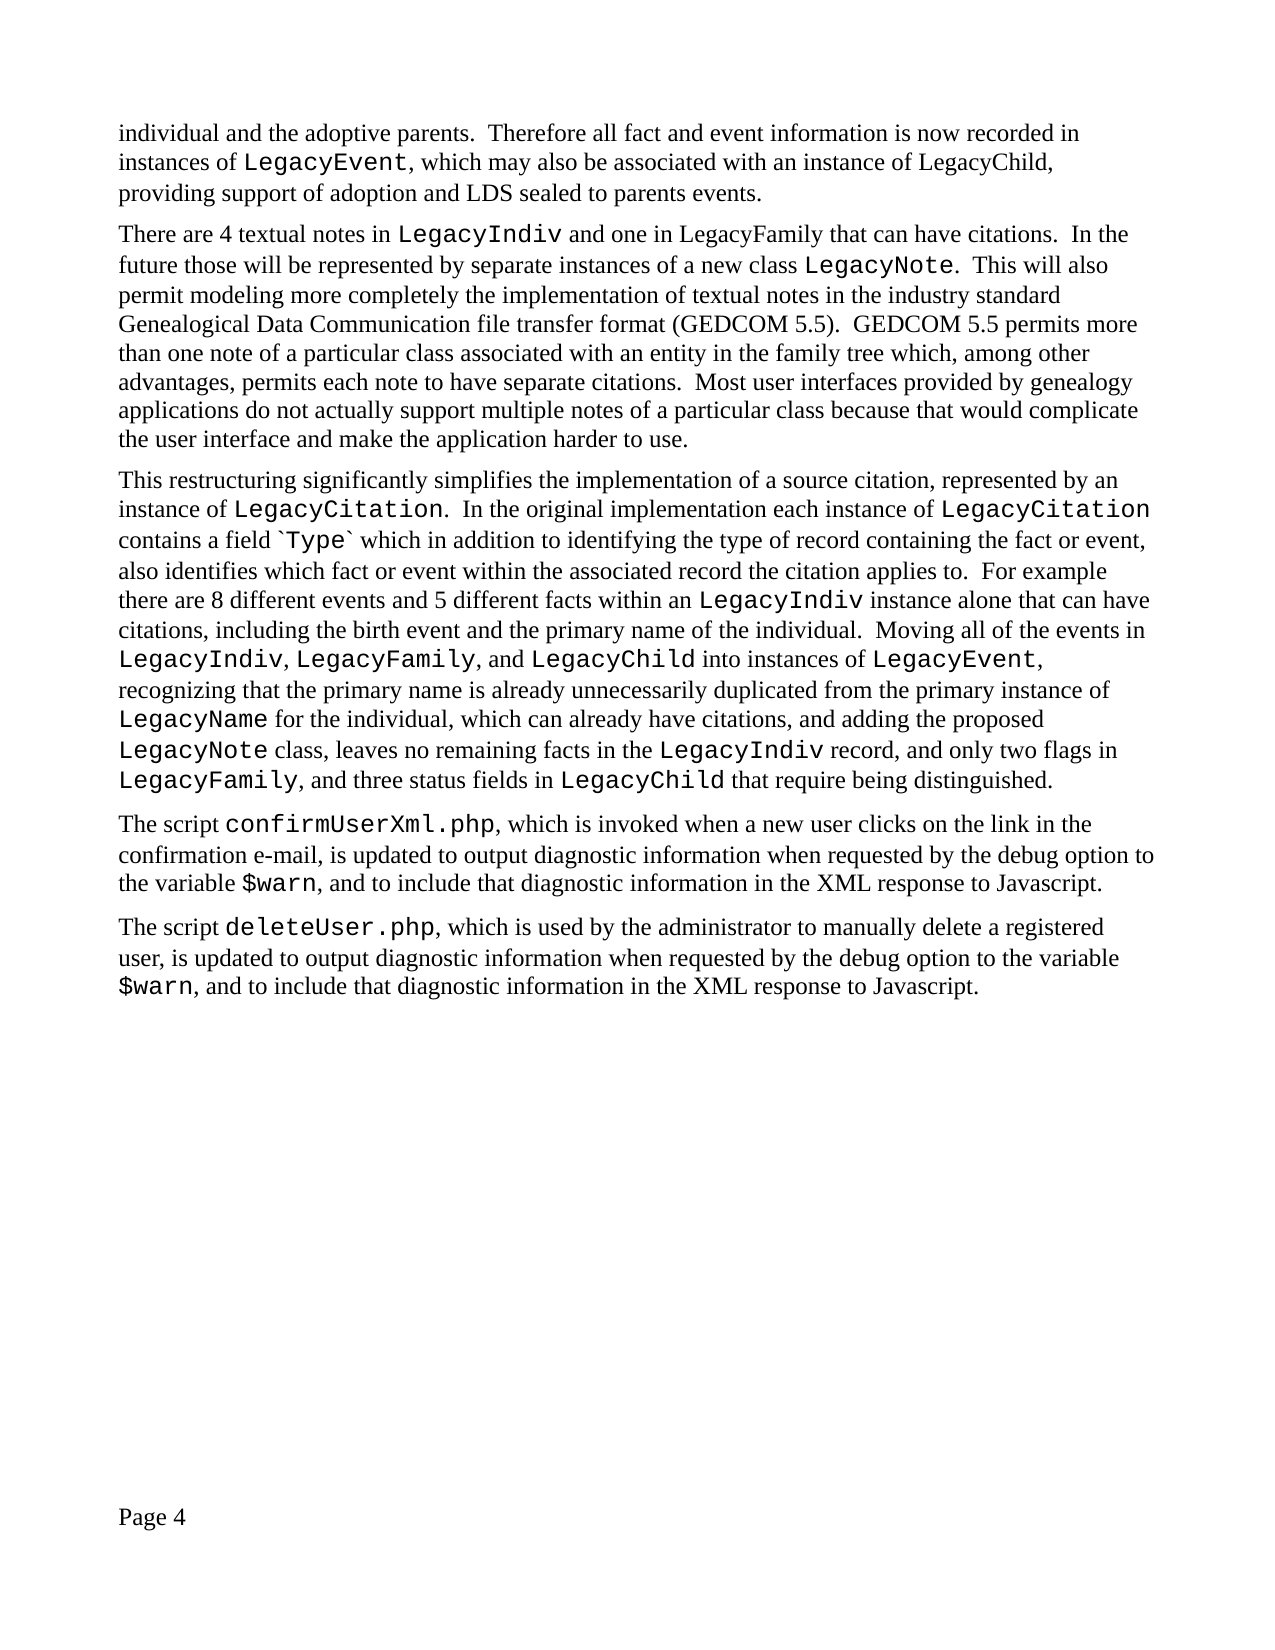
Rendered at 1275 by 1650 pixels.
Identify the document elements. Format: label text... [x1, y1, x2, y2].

text individual and the adoptive parents. Therefore all fact and event information is now recorded in instances of LegacyEvent, which may also be associated with an instance of LegacyChild, providing support of adoption and LDS sealed to parents events. [118, 118, 1157, 206]
text There are 4 textual notes in LegacyIndiv and one in LegacyFamily that can have citations. In the future those will be represented by separate instances of a new class LegacyNote. This will also permit modeling more completely the implementation of textual notes in the industry standard Genealogical Data Communication file transfer format (GEDCOM 5.5). GEDCOM 5.5 permits more than one note of a particular class associated with an entity in the family tree which, among other advantages, permits each note to have separate citations. Most user interfaces provided by genealogy applications do not actually support multiple notes of a particular class because that would complicate the user interface and make the application harder to use. [118, 219, 1157, 453]
text The script deleteUser.php, which is used by the administrator to manually delete a registered user, is updated to output diagnostic information when requested by the debug option to the variable $warn, and to include that diagnostic information in the XML response to Javascript. [118, 912, 1157, 1002]
text This restructuring significantly simplifies the implementation of a source citation, represented by an instance of LegacyCitation. In the original implementation each instance of LegacyCitation contains a field `Type` which in addition to identifying the type of record containing the fact or event, also identifies which fact or event within the associated record the citation applies to. For example there are 8 different events and 5 different facts within an LegacyIndiv instance alone that can have citations, including the birth event and the primary name of the individual. Moving all of the events in LegacyIndiv, LegacyFamily, and LegacyChild into instances of LegacyEvent, recognizing that the primary name is already unnecessarily duplicated from the primary instance of LegacyName for the individual, which can already have citations, and adding the proposed LegacyNote class, leaves no remaining facts in the LegacyIndiv record, and only two flags in LegacyFamily, and three status fields in LegacyChild that require being distinguished. [118, 466, 1157, 796]
text The script confirmUserXml.php, which is invoked when a new user clicks on the link in the confirmation e-mail, is updated to output diagnostic information when requested by the debug option to the variable $warn, and to include that diagnostic information in the XML response to Javascript. [118, 809, 1157, 899]
